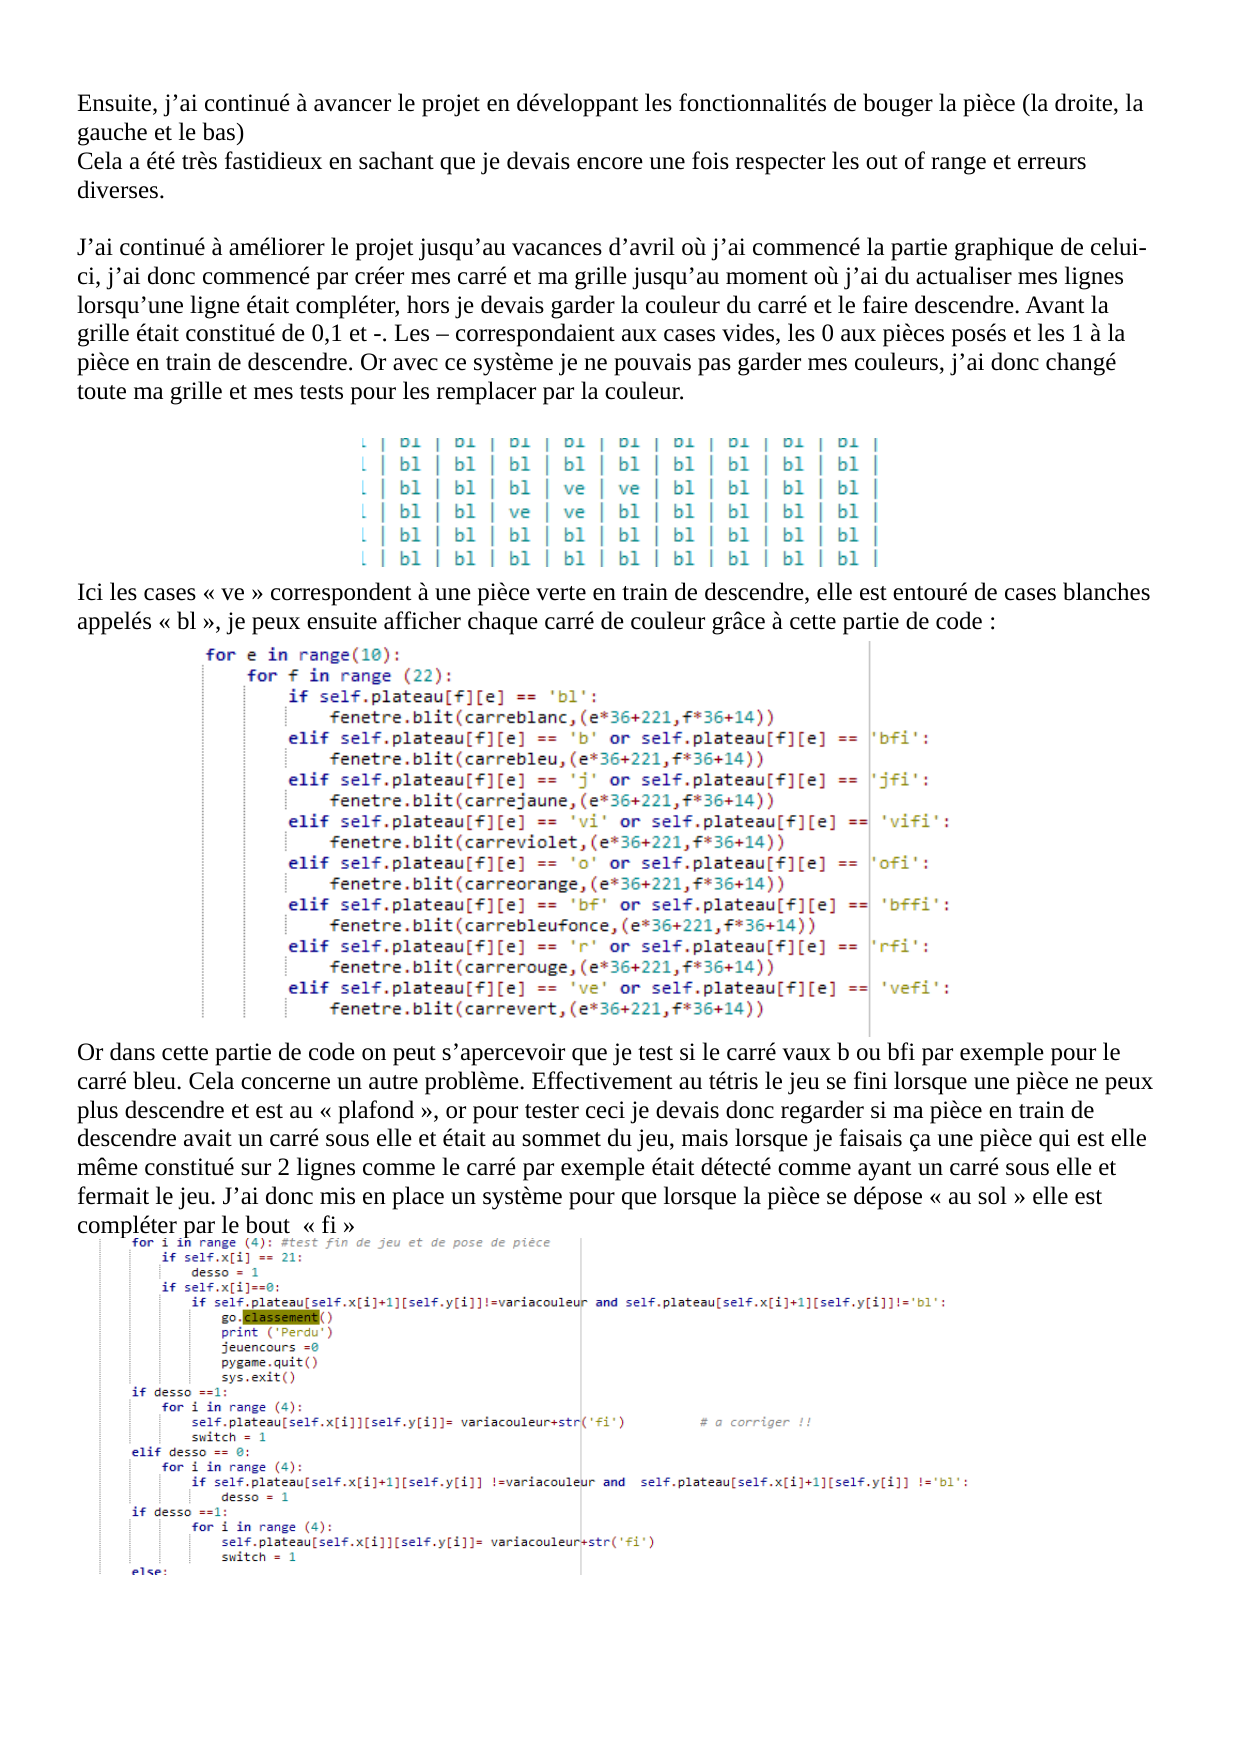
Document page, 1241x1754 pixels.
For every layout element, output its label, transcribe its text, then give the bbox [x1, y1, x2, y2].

text Ensuite, j’ai continué à avancer le projet en développant les fonctionnalités de bouger la pièce (la droite, la gauche et le bas) [77, 88, 1163, 146]
picture [362, 438, 878, 567]
text Ici les cases « ve » correspondent à une pièce verte en train de descendre, elle est entouré de cases blanches appelés « bl », je peux ensuite afficher chaque carré de couleur grâce à cette partie de code : [77, 577, 1163, 635]
text Cela a été très fastidieux en sachant que je devais encore une fois respecter les out of range et erreurs diverses. [77, 146, 1163, 203]
text Or dans cette partie de code on peut s’apercevoir que je test si le carré vaux b ou bfi par exemple pour le carré bleu. Cela concerne un autre problème. Effectivement au tétris le jeu se fini lorsque une pièce ne peux plus descendre et est au « plafond », or pour tester ceci je devais donc regarder si ma pièce en train de descendre avait un carré sous elle et était au sommet du jeu, mais lorsque je faisais ça une pièce qui est elle même constitué sur 2 lignes comme le carré par exemple était détecté comme ayant un carré sous elle et fermait le jeu. J’ai donc mis en place un système pour que lorsque la pièce se dépose « au sol » elle est compléter par le bout « fi » [77, 1037, 1163, 1238]
picture [76, 1238, 1164, 1575]
text J’ai continué à améliorer le projet jusqu’au vacances d’avril où j’ai commencé la partie graphique de celui-ci, j’ai donc commencé par créer mes carré et ma grille jusqu’au moment où j’ai du actualiser mes lignes lorsqu’une ligne était compléter, hors je devais garder la couleur du carré et le faire descendre. Avant la grille était constitué de 0,1 et -. Les – correspondaient aux cases vides, les 0 aux pièces posés et les 1 à la pièce en train de descendre. Or avec ce système je ne pouvais pas garder mes couleurs, j’ai donc changé toute ma grille et mes tests pour les remplacer par la couleur. [77, 232, 1163, 405]
picture [189, 641, 998, 1037]
